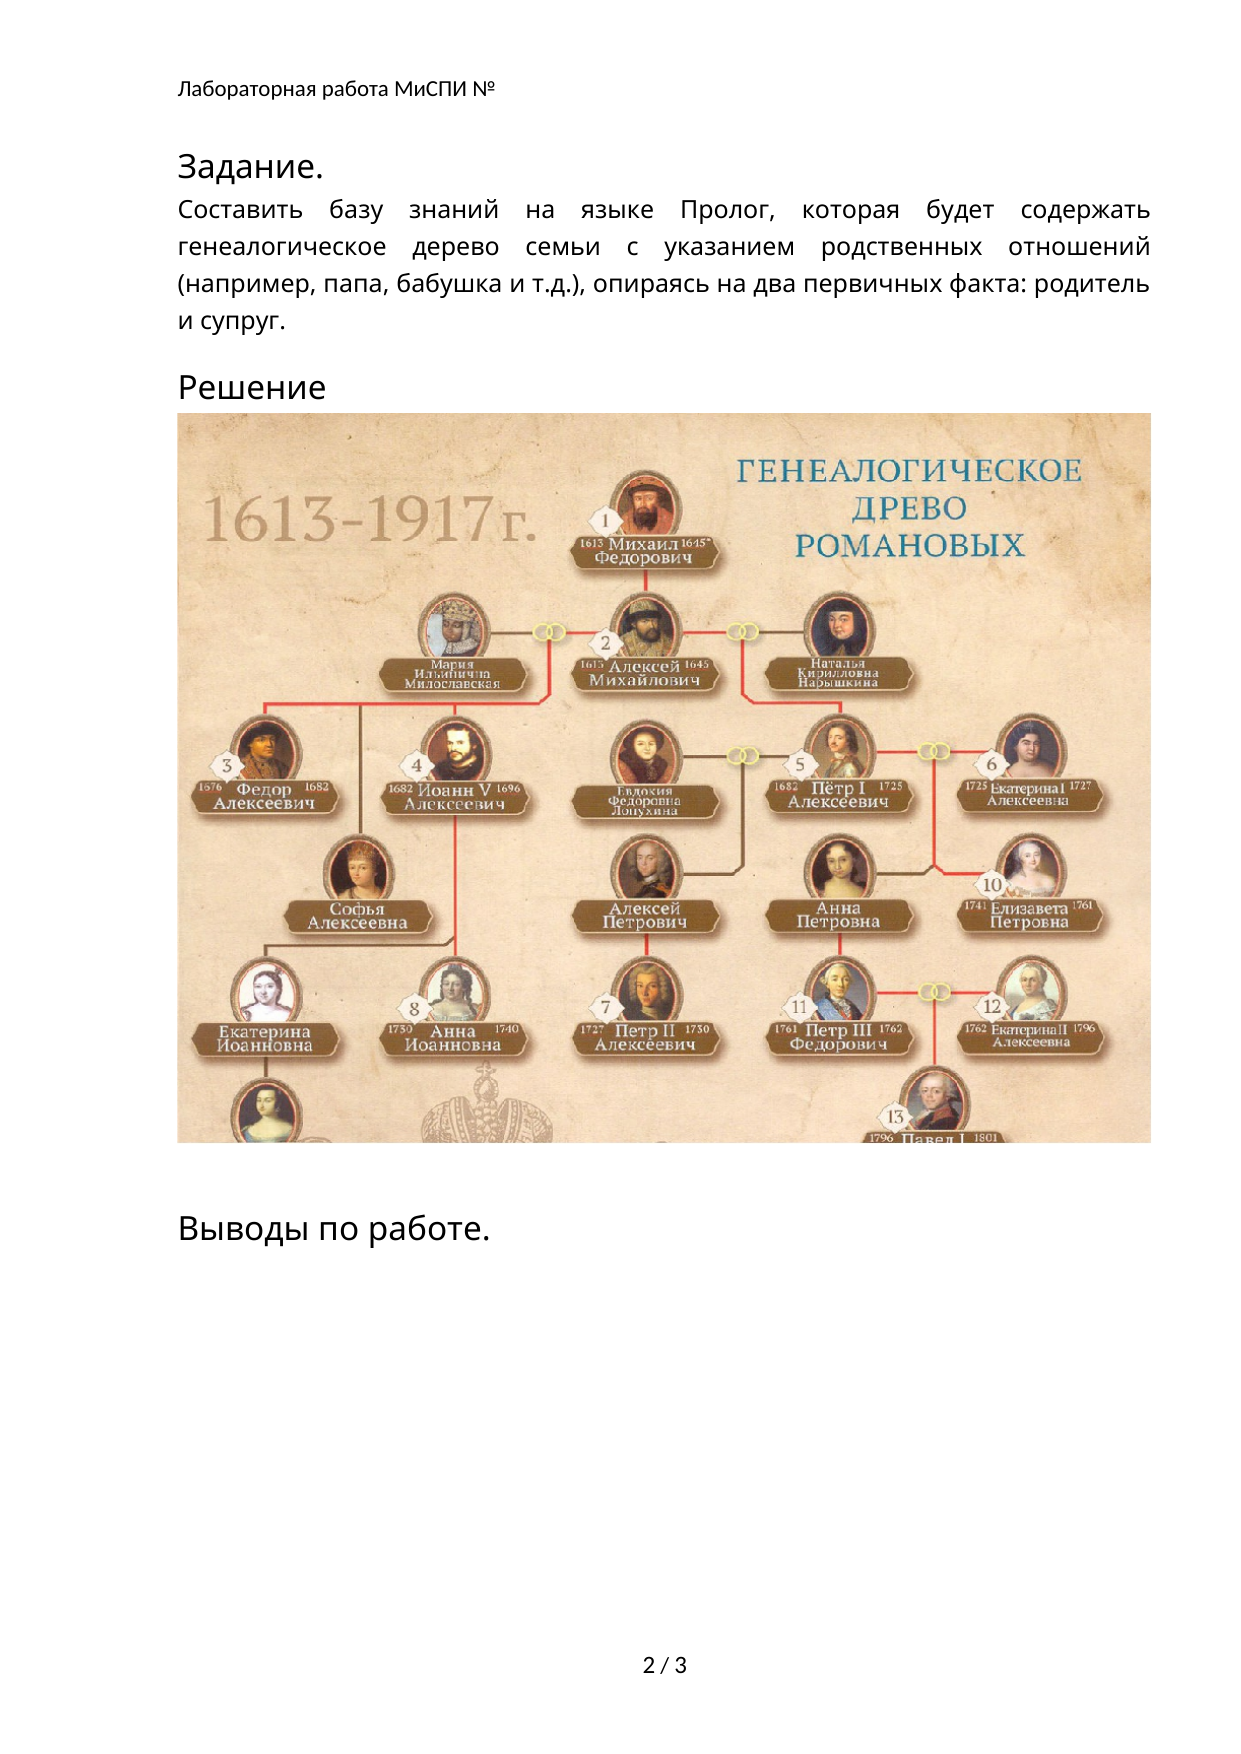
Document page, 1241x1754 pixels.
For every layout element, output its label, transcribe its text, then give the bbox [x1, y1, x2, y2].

picture [177, 413, 1152, 1144]
subtitle Решение [177, 364, 1152, 409]
subtitle Задание. [177, 143, 1152, 188]
text Составить базу знаний на языке Пролог, которая будет содержать генеалогическое дерево семьи с указанием родственных отношений (например, папа, бабушка и т.д.), опираясь на два первичных факта: родитель и супруг. [177, 192, 1152, 336]
subtitle Выводы по работе. [177, 1205, 1152, 1250]
